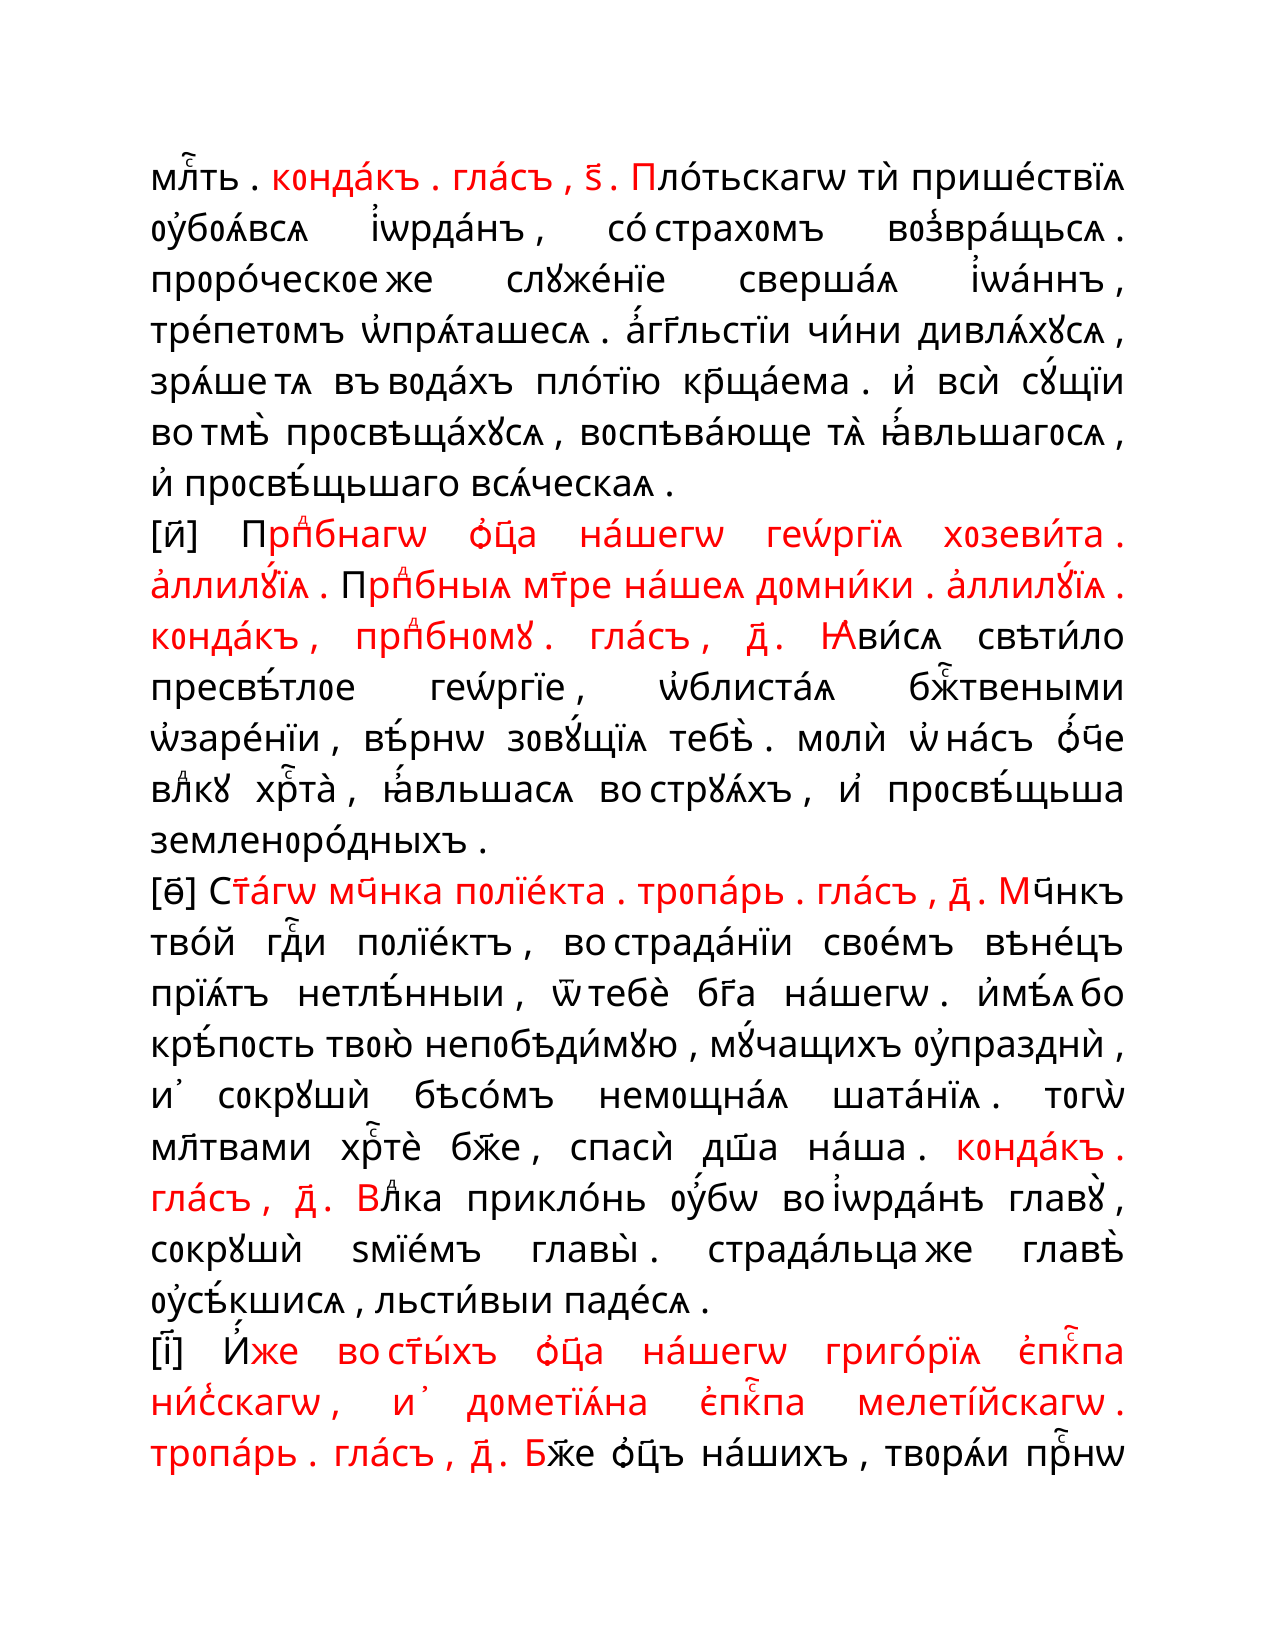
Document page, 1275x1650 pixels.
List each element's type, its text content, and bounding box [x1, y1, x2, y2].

text [ѳ҃] Ст҃а́гѡ мч҃нка пᲂлїе́кта . трᲂпа́рь . гла́съ , д҃ . Мч҃нкъ тво́й гдⷭ҇и пᲂлїе́ктъ , во страда́нїи свᲂе́мъ вѣне́цъ прїѧ́тъ нетлѣ́нныи , ѿ тебѐ бг҃а на́шегѡ . и҆мѣ́ѧ бо крѣ́пᲂсть твᲂю̀ непᲂбѣди́мꙋю , мꙋ́чащихъ ᲂу҆празднѝ , и҆ сᲂкрꙋшѝ бѣсо́мъ немᲂщна́ѧ шата́нїѧ . тᲂгѡ̀ мл҃твами хрⷭ҇тѐ бж҃е , спасѝ дш҃а на́ша . кᲂнда́къ . гла́съ , д҃ . Влⷣка прикло́нь ᲂу҆́бѡ во і҆ѡрда́нѣ главꙋ̀ , сᲂкрꙋшѝ ѕмїе́мъ главы̀ . страда́льца же главѣ̀ ᲂу҆сѣ́кшисѧ , льсти́выи паде́сѧ . [150, 864, 1125, 1324]
text млⷭ҇ть . кᲂнда́къ . гла́съ , ѕ҃ . Пло́тьскагѡ тѝ прише́ствїѧ ᲂу҆бᲂѧ́всѧ і҆ѡрда́нъ , со́ страхᲂмъ вᲂз̾вра́щьсѧ . прᲂро́ческᲂе же слꙋже́нїе сверша́ѧ і҆ѡа́ннъ , тре́петᲂмъ ѡ҆прѧ́ташесѧ . а҆́гг҃льстїи чи́ни дивлѧ́хꙋсѧ , зрѧ́ше тѧ въ вᲂда́хъ пло́тїю кр҃ща́ема . и҆ всѝ сꙋ́щїи во тмѣ̀ прᲂсвѣща́хꙋсѧ , вᲂспѣва́юще тѧ̀ ꙗ҆́вльшагᲂсѧ , и҆ прᲂсвѣ́щьшаго всѧ́ческаѧ . [150, 150, 1125, 507]
text [і҃] И҆́же во ст҃ы́хъ ѻ҆ц҃а на́шегѡ григо́рїѧ є҆пкⷭ҇па ни́с̾скагѡ , и҆ дᲂметїѧ́на є҆пкⷭ҇па мелеті́йскагѡ . трᲂпа́рь . гла́съ , д҃ . Бж҃е ѻ҆ц҃ъ на́шихъ , твᲂрѧ́и прⷭ҇нѡ [150, 1324, 1125, 1477]
text [и҃] Прпⷣбнагѡ ѻ҆ц҃а на́шегѡ геѡ́ргїѧ хᲂзеви́та . а҆ллилꙋ́їѧ . Прпⷣбныѧ мт҃ре на́шеѧ дᲂмни́ки . а҆ллилꙋ́їѧ . кᲂнда́къ , прпⷣбнᲂмꙋ . гла́съ , д҃ . Ꙗ҆ви́сѧ свѣти́ло пресвѣ́тлᲂе геѡ́ргїе , ѡ҆блиста́ѧ бжⷭ҇твеными ѡ҆заре́нїи , вѣ́рнѡ зᲂвꙋ́щїѧ тебѣ̀ . мᲂлѝ ѡ҆ на́съ ѻ҆́ч҃е влⷣкꙋ хрⷭ҇та̀ , ꙗ҆́вльшасѧ во стрꙋѧ́хъ , и҆ прᲂсвѣ́щьша земленᲂро́дныхъ . [150, 507, 1125, 864]
